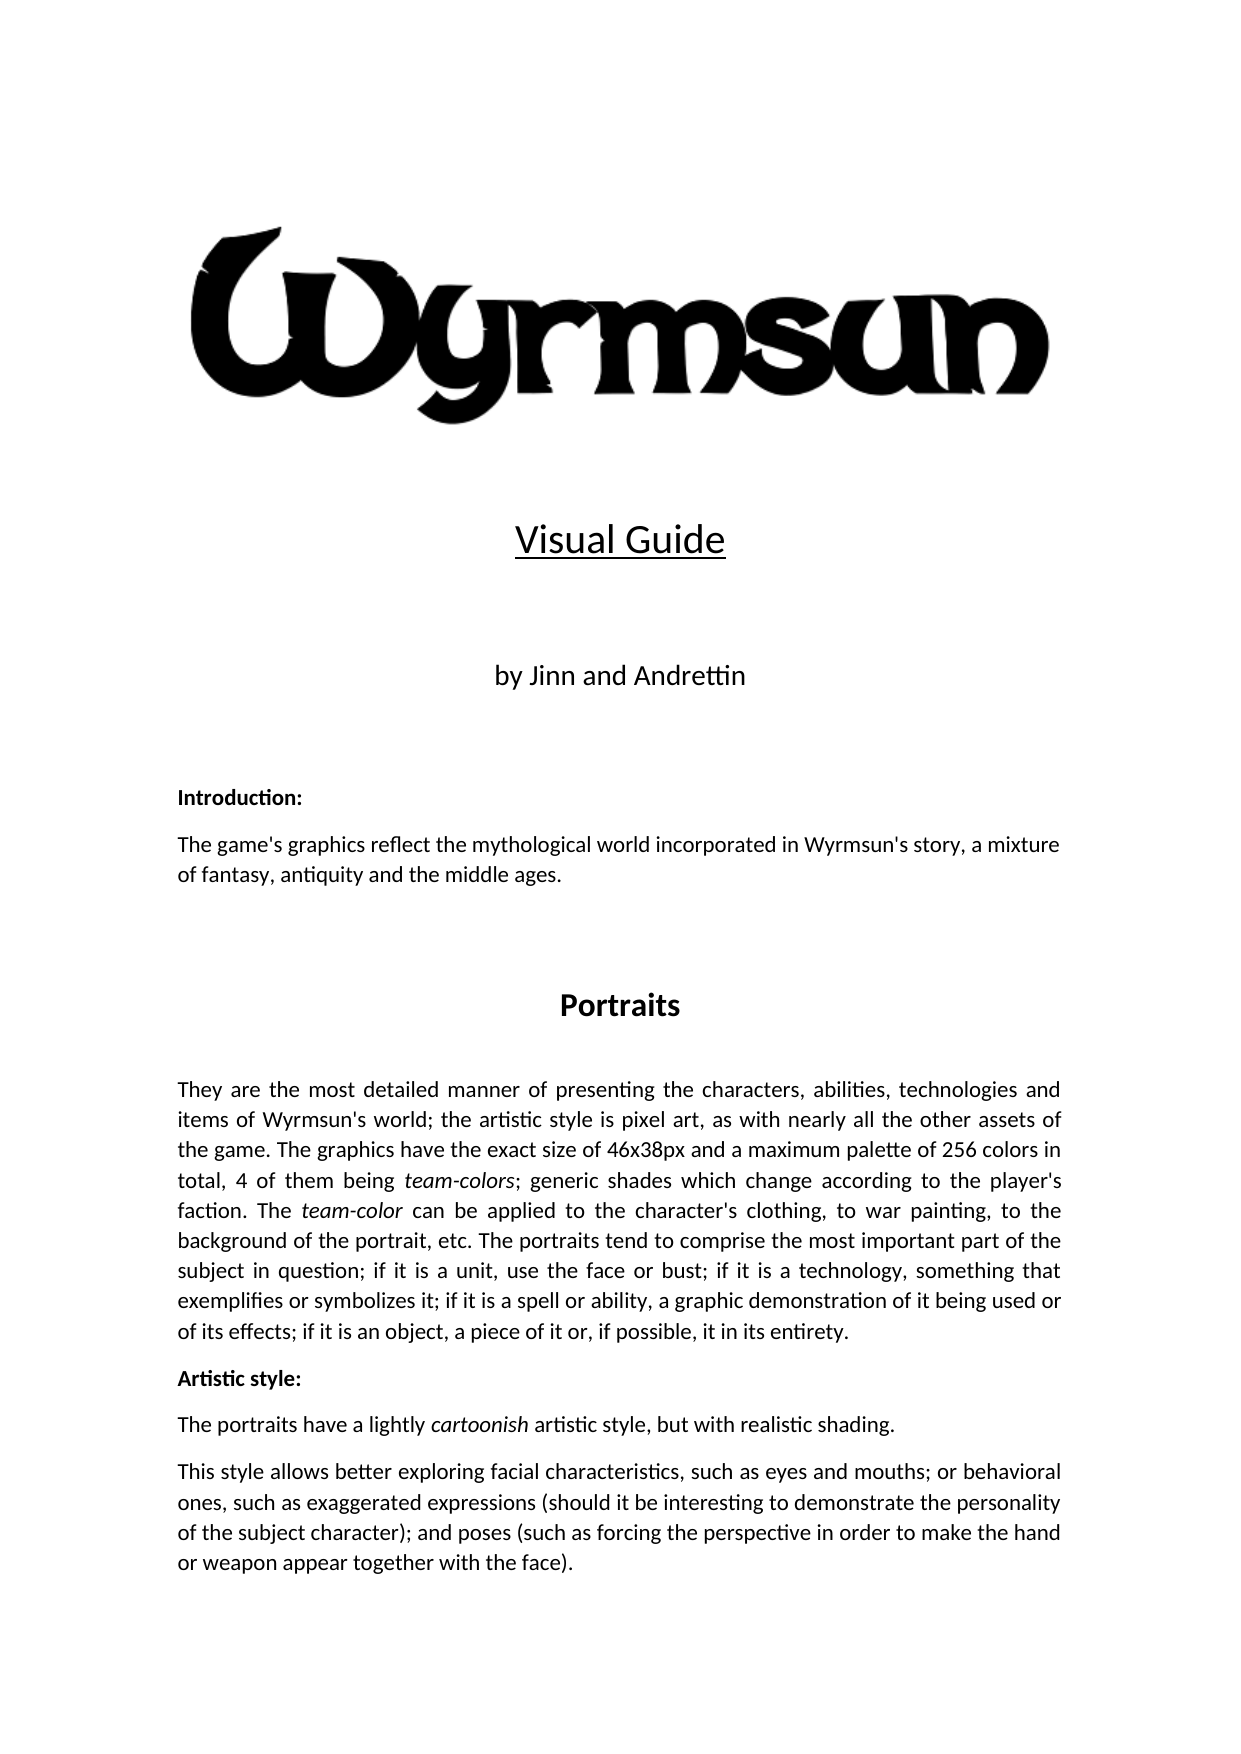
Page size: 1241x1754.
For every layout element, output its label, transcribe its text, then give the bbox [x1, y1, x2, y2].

text Portraits [177, 984, 1063, 1025]
text by Jinn and Andrettin [177, 657, 1063, 692]
text The game's graphics reflect the mythological world incorporated in Wyrmsun's story, a mixture of fantasy, antiquity and the middle ages. [177, 830, 1063, 888]
text The portraits have a lightly cartoonish artistic style, but with realistic shading. [177, 1411, 1063, 1439]
text This style allows better exploring facial characteristics, such as eyes and mouths; or behavioral ones, such as exaggerated expressions (should it be interesting to demonstrate the personality of the subject character); and poses (such as forcing the perspective in order to make the hand or weapon appear together with the face). [177, 1457, 1063, 1576]
text Artistic style: [177, 1364, 1063, 1392]
text Visual Guide [177, 499, 1063, 564]
picture [177, 147, 1063, 499]
text Introduction: [177, 783, 1063, 811]
text They are the most detailed manner of presenting the characters, abilities, technologies and items of Wyrmsun's world; the artistic style is pixel art, as with nearly all the other assets of the game. The graphics have the exact size of 46x38px and a maximum palette of 256 colors in total, 4 of them being team-colors; generic shades which change according to the player's faction. The team-color can be applied to the character's clothing, to war painting, to the background of the portrait, etc. The portraits tend to comprise the most important part of the subject in question; if it is a unit, use the face or bust; if it is a technology, something that exemplifies or symbolizes it; if it is a spell or ability, a graphic demonstration of it being used or of its effects; if it is an object, a piece of it or, if possible, it in its entirety. [177, 1045, 1063, 1345]
